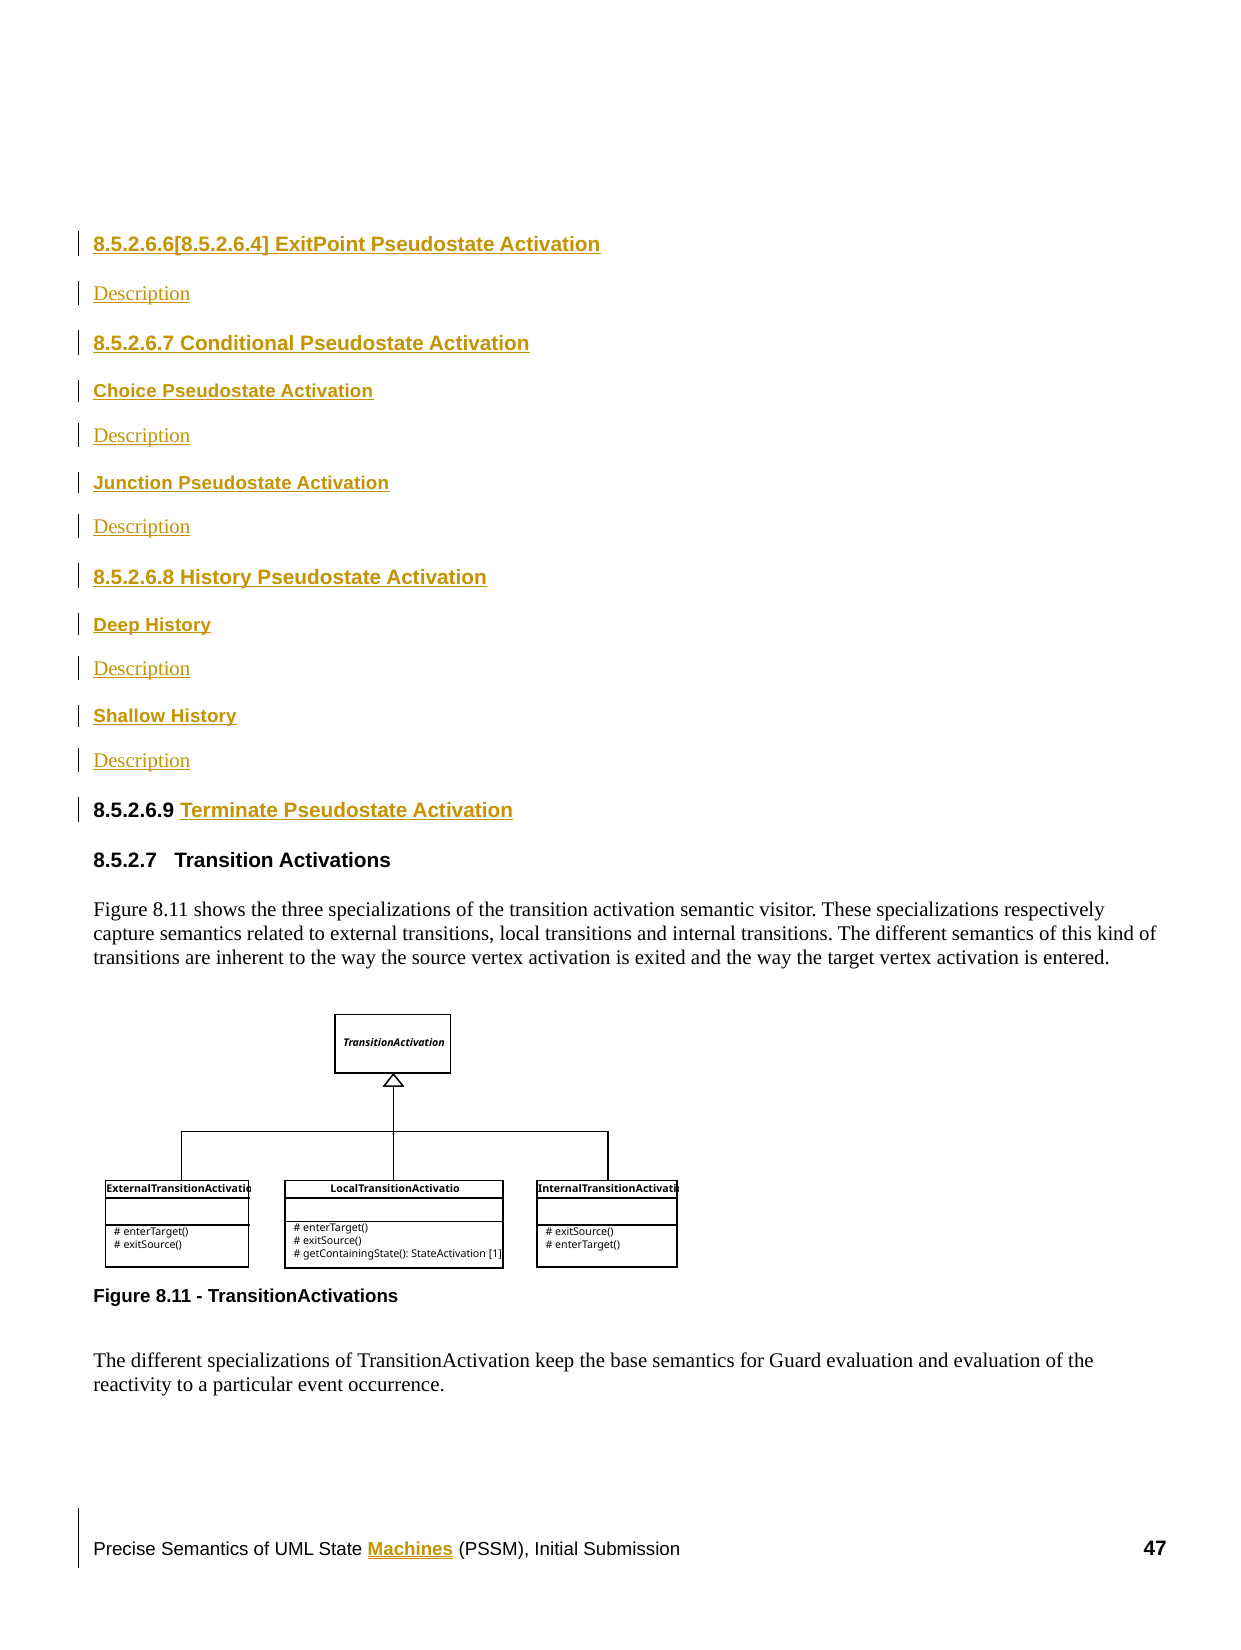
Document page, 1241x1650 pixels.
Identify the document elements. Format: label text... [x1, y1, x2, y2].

text Description [93, 656, 1164, 680]
subtitle ExitPoint Pseudostate Activation [93, 231, 1164, 256]
text Description [93, 514, 1164, 538]
text Figure 8.11 - TransitionActivations [93, 1002, 692, 1306]
subtitle Transition Activations [93, 847, 1164, 872]
subtitle History Pseudostate Activation [93, 563, 1164, 588]
subtitle Conditional Pseudostate Activation [93, 330, 1164, 355]
text Description [93, 748, 1164, 772]
subtitle Choice Pseudostate Activation [93, 380, 1164, 402]
subtitle Junction Pseudostate Activation [93, 472, 1164, 493]
text Description [93, 423, 1164, 447]
text Figure 8.11 shows the three specializations of the transition activation semantic visitor. These specializations respectively capture semantics related to external transitions, local transitions and internal transitions. The different semantics of this kind of transitions are inherent to the way the source vertex activation is exited and the way the target vertex activation is entered. [93, 897, 1164, 969]
text The different specializations of TransitionActivation keep the base semantics for Guard evaluation and evaluation of the reactivity to a particular event occurrence. [93, 1348, 1164, 1396]
subtitle Terminate Pseudostate Activation [93, 797, 1164, 822]
subtitle Deep History [93, 613, 1164, 635]
subtitle Shallow History [93, 705, 1164, 727]
text Description [93, 281, 1164, 305]
